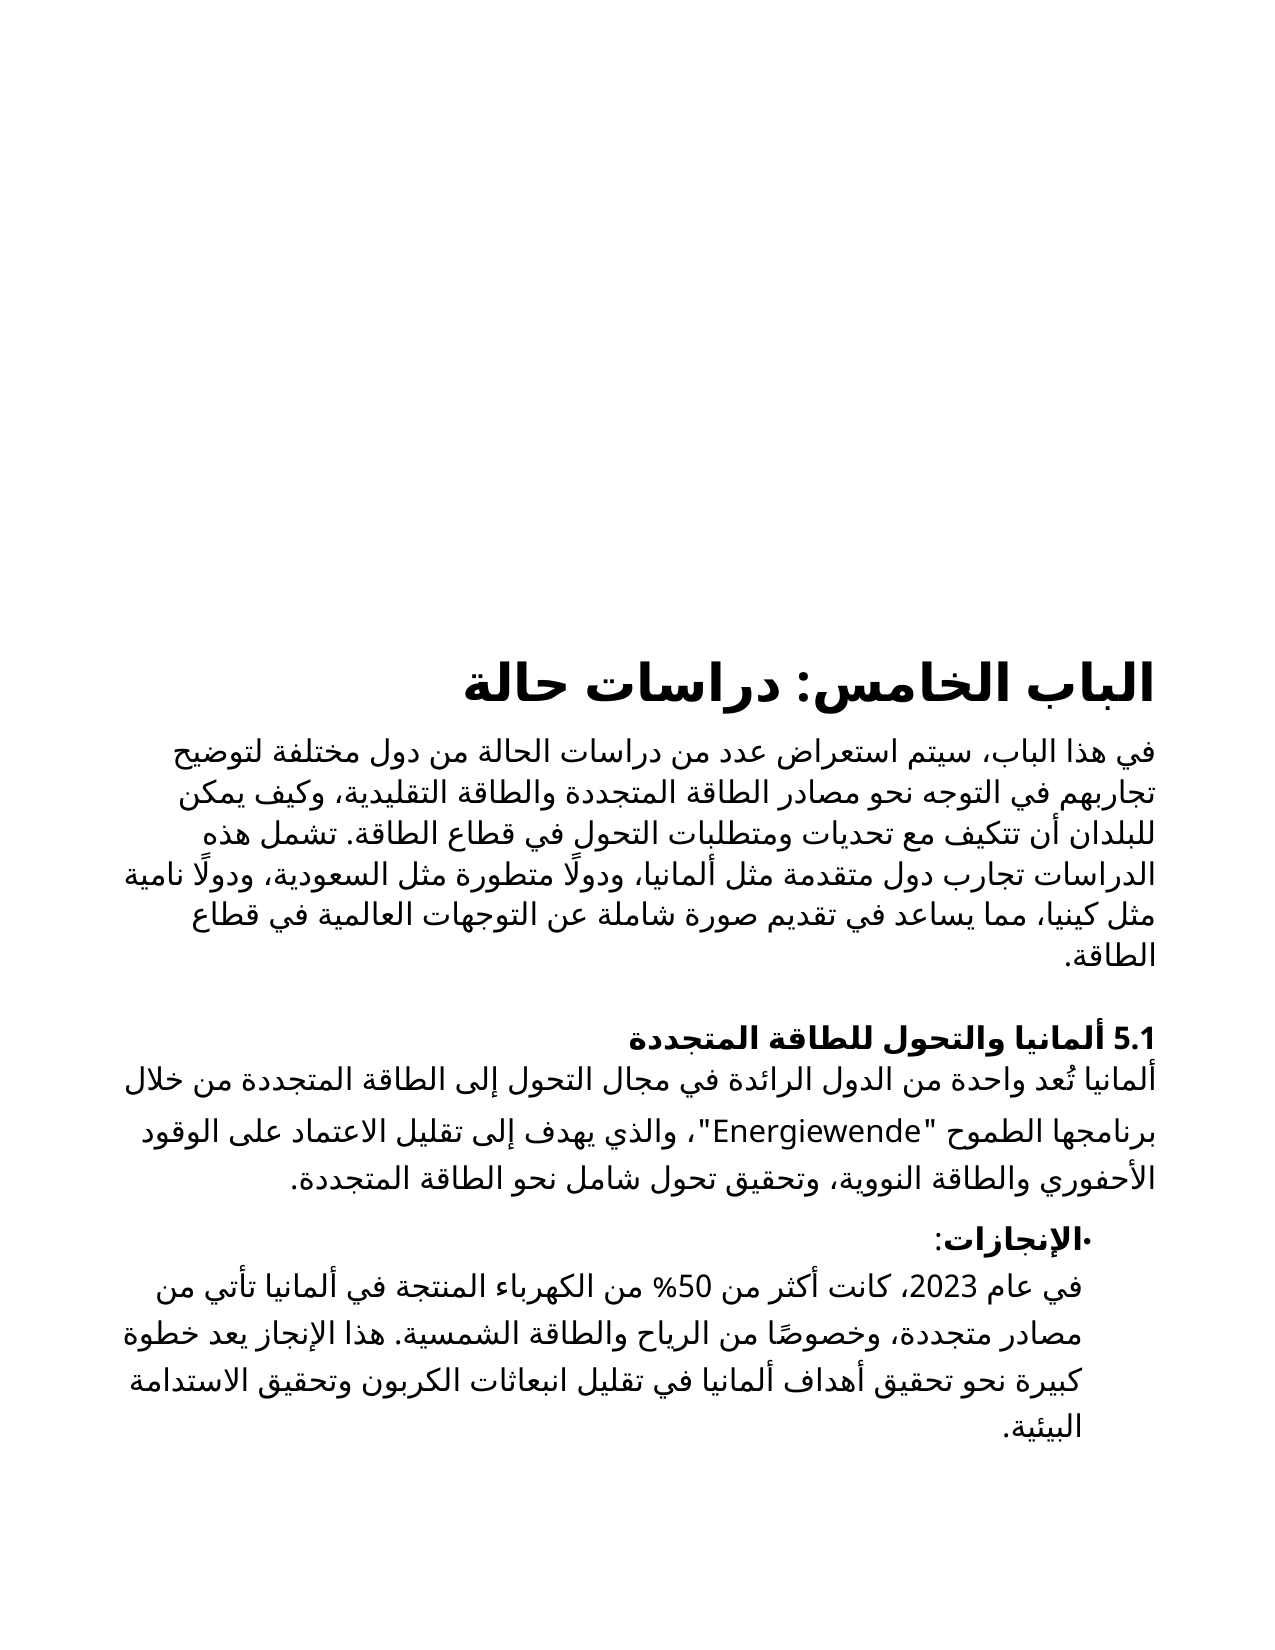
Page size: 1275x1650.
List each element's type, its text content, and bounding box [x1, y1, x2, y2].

text في هذا الباب، سيتم استعراض عدد من دراسات الحالة من دول مختلفة لتوضيح تجاربهم في التوجه نحو مصادر الطاقة المتجددة والطاقة التقليدية، وكيف يمكن للبلدان أن تتكيف مع تحديات ومتطلبات التحول في قطاع الطاقة. تشمل هذه الدراسات تجارب دول متقدمة مثل ألمانيا، ودولًا متطورة مثل السعودية، ودولًا نامية مثل كينيا، مما يساعد في تقديم صورة شاملة عن التوجهات العالمية في قطاع الطاقة. [118, 735, 1157, 979]
subtitle الباب الخامس: دراسات حالة [118, 654, 1157, 722]
list الإنجازات: في عام 2023، كانت أكثر من 50% من الكهرباء المنتجة في ألمانيا تأتي من مصادر متجددة، وخصوصًا من الرياح والطاقة الشمسية. هذا الإنجاز يعد خطوة كبيرة نحو تحقيق أهداف ألمانيا في تقليل انبعاثات الكربون وتحقيق الاستدامة البيئية. [118, 1223, 1112, 1451]
text 5.1 ألمانيا والتحول للطاقة المتجددة [118, 1022, 1157, 1062]
text ألمانيا تُعد واحدة من الدول الرائدة في مجال التحول إلى الطاقة المتجددة من خلال برنامجها الطموح "Energiewende"، والذي يهدف إلى تقليل الاعتماد على الوقود الأحفوري والطاقة النووية، وتحقيق تحول شامل نحو الطاقة المتجددة. [118, 1062, 1157, 1202]
